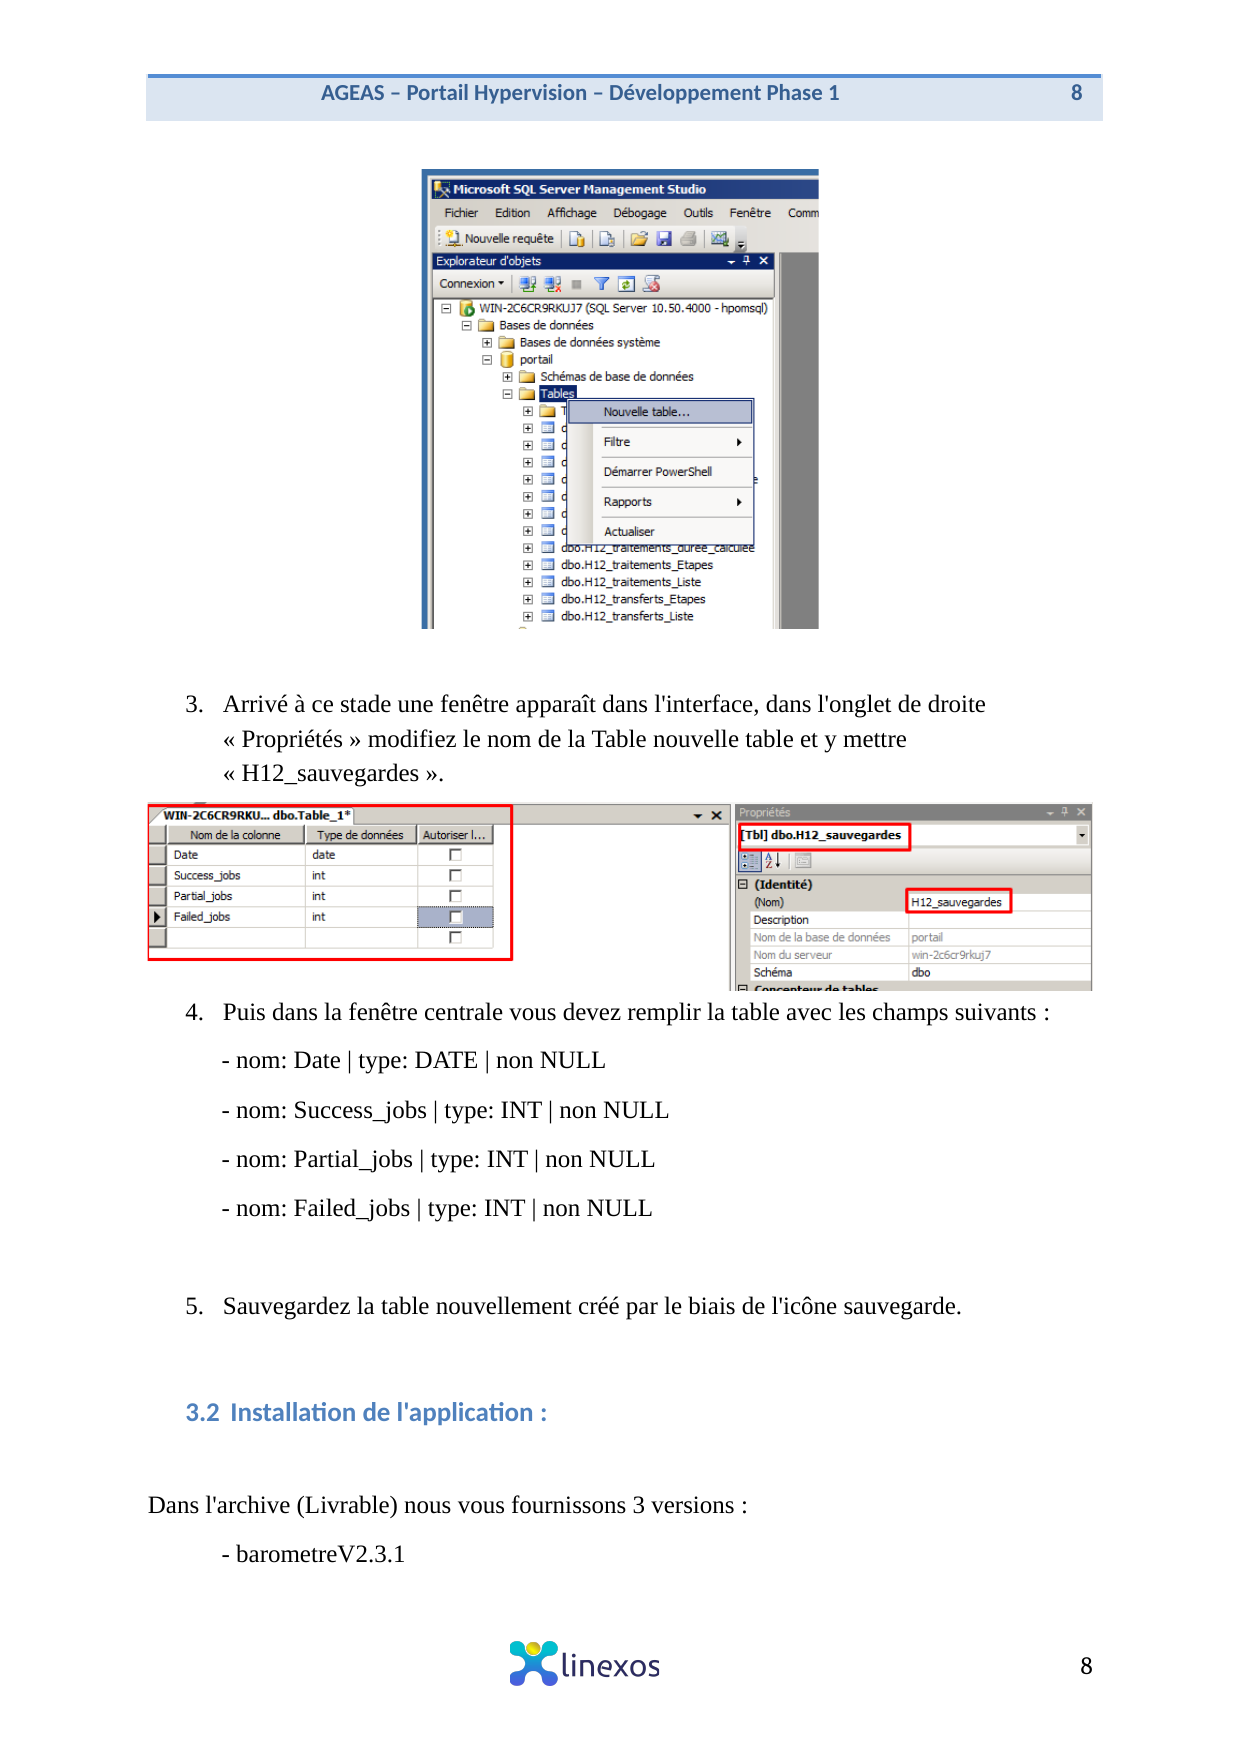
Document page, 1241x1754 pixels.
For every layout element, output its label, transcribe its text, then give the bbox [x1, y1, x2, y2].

text - nom: Date | type: DATE | non NULL [221, 1046, 1093, 1074]
text - nom: Success_jobs | type: INT | non NULL [221, 1095, 1093, 1123]
picture [147, 802, 1093, 991]
text - barometreV2.3.1 [221, 1539, 1093, 1568]
picture [421, 169, 819, 629]
text - nom: Failed_jobs | type: INT | non NULL [221, 1193, 1093, 1222]
text Dans l'archive (Livrable) nous vous fournissons 3 versions : [148, 1490, 1093, 1519]
list Sauvegardez la table nouvellement créé par le biais de l'icône sauvegarde. [185, 1291, 1093, 1320]
picture [510, 1641, 660, 1686]
list Arrivé à ce stade une fenêtre apparaît dans l'interface, dans l'onglet de droite « Propriétés » modifiez le nom de la Table nouvelle table et y mettre « H12_sauvegardes ». [185, 689, 1093, 787]
list Puis dans la fenêtre centrale vous devez remplir la table avec les champs suivants : [185, 991, 1093, 1025]
subtitle Installation de l'application : [185, 1395, 1093, 1428]
text - nom: Partial_jobs | type: INT | non NULL [221, 1144, 1093, 1172]
